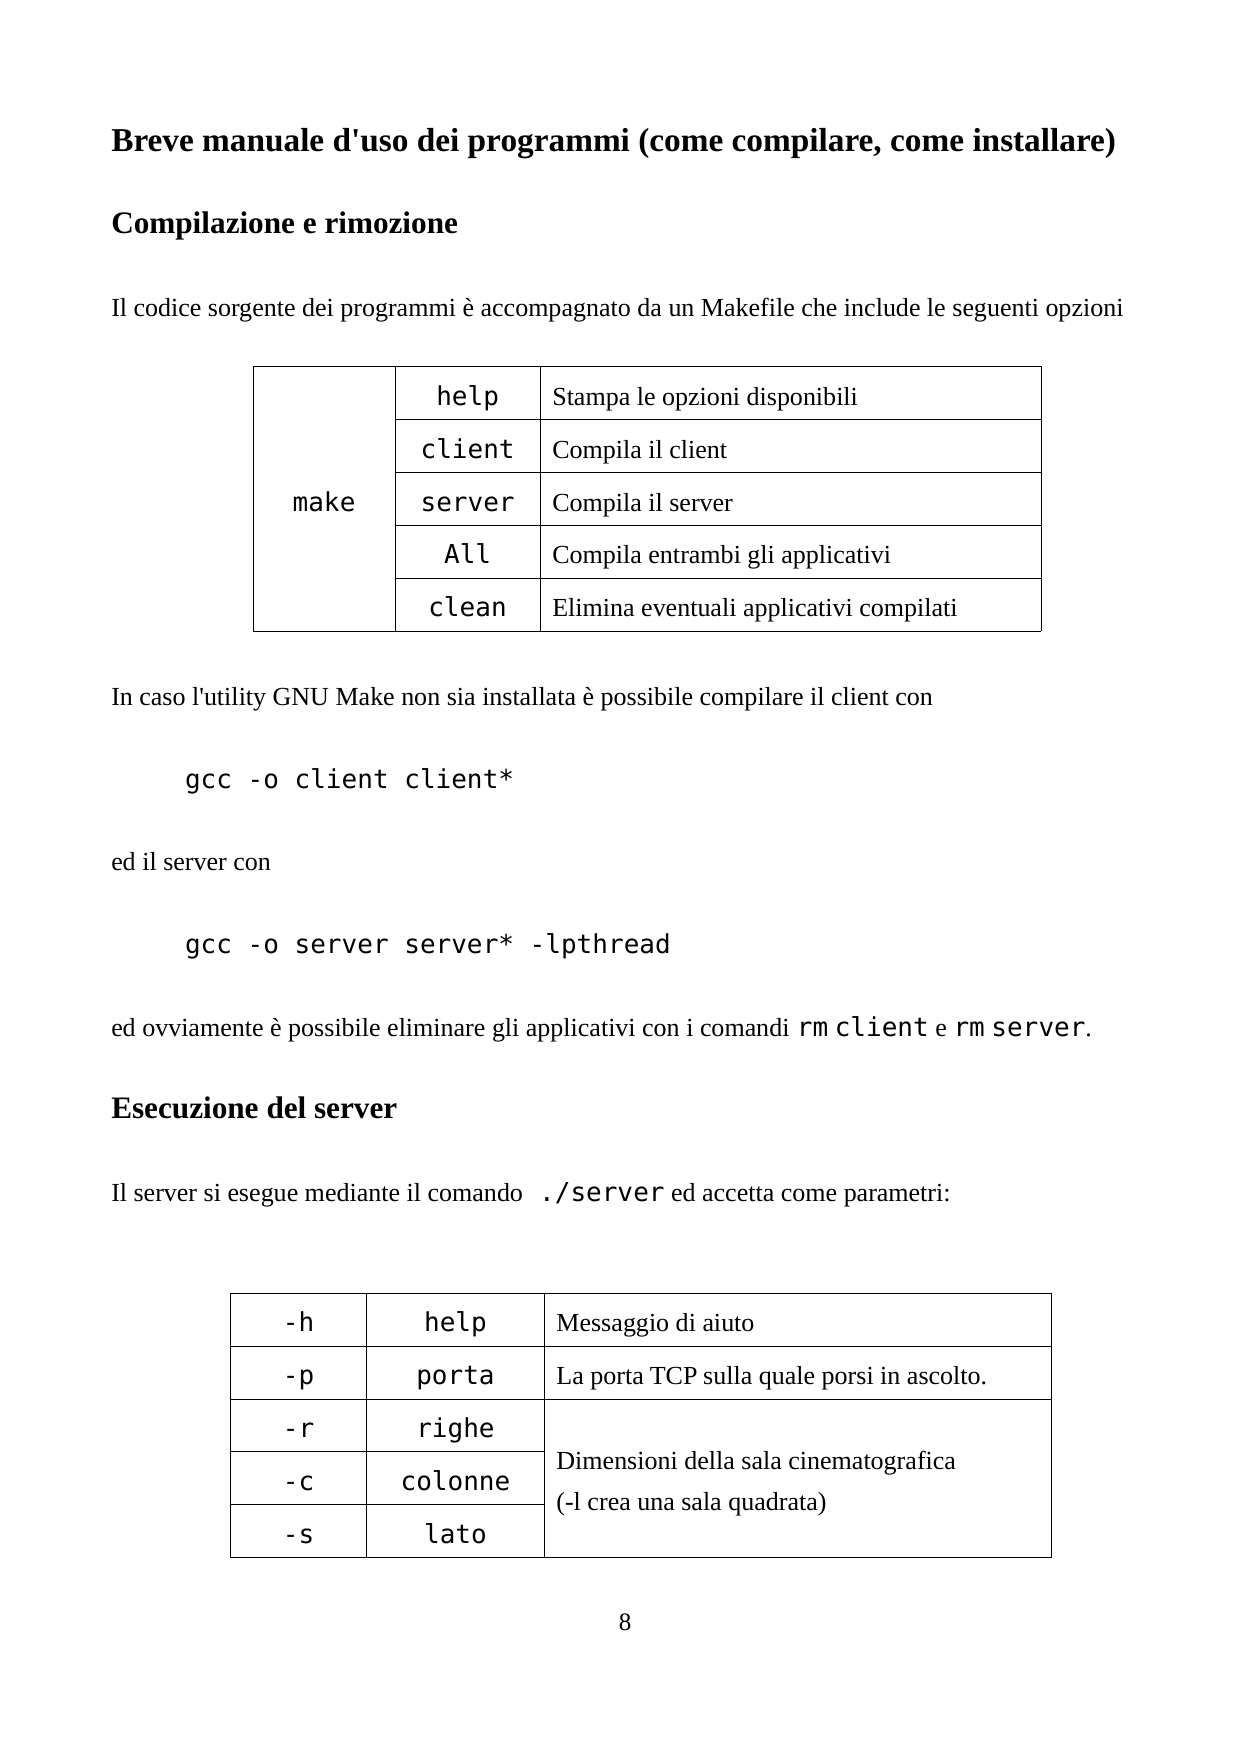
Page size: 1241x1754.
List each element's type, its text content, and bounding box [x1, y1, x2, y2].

text Breve manuale d'uso dei programmi (come compilare, come installare) [111, 118, 1139, 159]
text gcc -o server server* -lpthread [111, 920, 1139, 962]
table_cell -c [231, 1452, 366, 1504]
table_cell -s [231, 1505, 366, 1557]
table_cell La porta TCP sulla quale porsi in ascolto. [545, 1347, 1051, 1398]
table_cell Elimina eventuali applicativi compilati [541, 579, 1041, 631]
table_cell lato [367, 1505, 544, 1557]
text Esecuzione del server [111, 1086, 1139, 1127]
table_header Stampa le opzioni disponibili [541, 367, 1041, 419]
text Compilazione e rimozione [111, 201, 1139, 242]
table_cell server [396, 473, 540, 525]
text Il server si esegue mediante il comando ./server ed accetta come parametri: [111, 1168, 1139, 1210]
text gcc -o client client* [111, 755, 1139, 796]
text ed il server con [111, 838, 1139, 879]
table_cell clean [396, 579, 540, 631]
table_header -h [231, 1294, 366, 1346]
table_cell Compila il server [541, 473, 1041, 525]
table_cell -r [231, 1400, 366, 1451]
table_header help [367, 1294, 544, 1346]
table_cell All [396, 526, 540, 578]
table_cell porta [367, 1347, 544, 1398]
text ed ovviamente è possibile eliminare gli applicativi con i comandi rm client e rm server. [111, 1003, 1139, 1044]
table_cell Dimensioni della sala cinematografica (-l crea una sala quadrata) [545, 1400, 1051, 1557]
table_header Messaggio di aiuto [545, 1294, 1051, 1346]
table_header help [396, 367, 540, 419]
text Il codice sorgente dei programmi è accompagnato da un Makefile che include le seguenti opzioni [111, 283, 1139, 325]
table_cell -p [231, 1347, 366, 1398]
table_cell Compila entrambi gli applicativi [541, 526, 1041, 578]
table_header make [254, 367, 395, 631]
table_cell Compila il client [541, 420, 1041, 472]
text In caso l'utility GNU Make non sia installata è possibile compilare il client con [111, 672, 1139, 714]
table_cell righe [367, 1400, 544, 1451]
table_cell colonne [367, 1452, 544, 1504]
table_cell client [396, 420, 540, 472]
